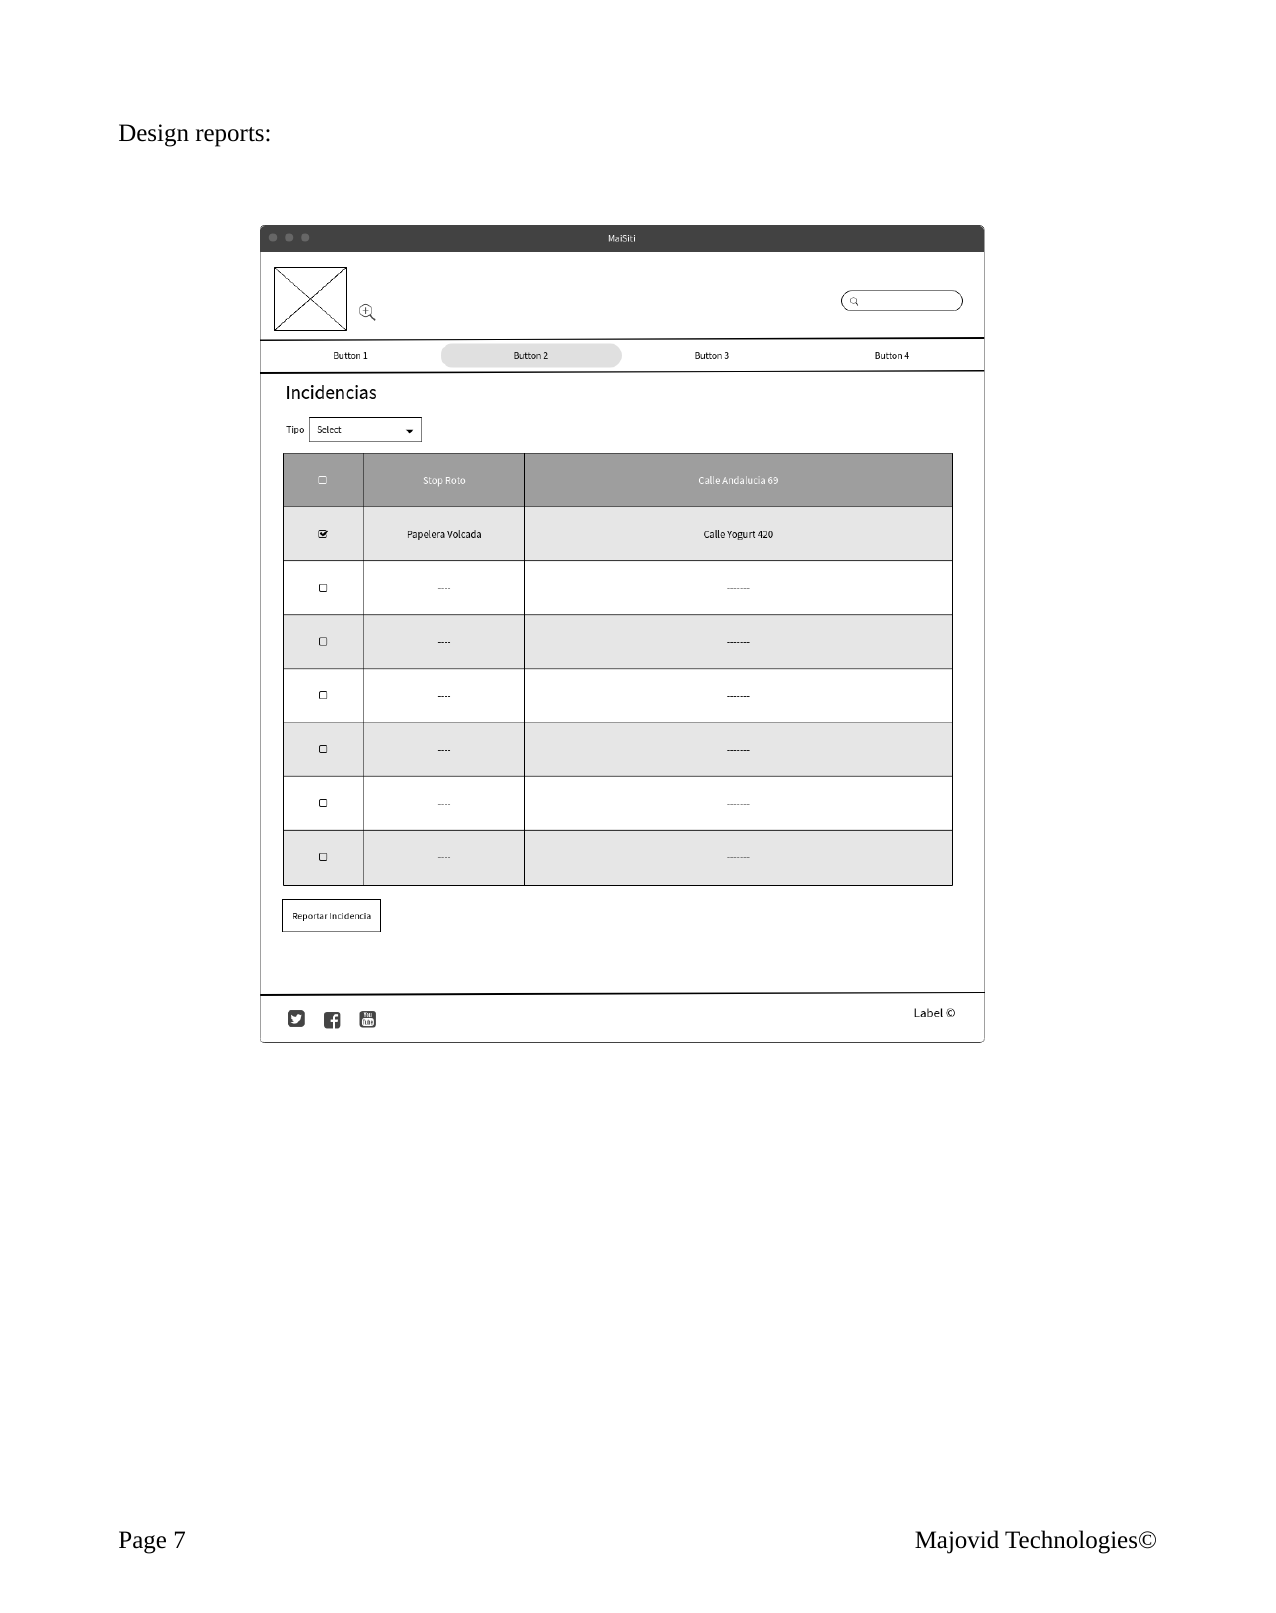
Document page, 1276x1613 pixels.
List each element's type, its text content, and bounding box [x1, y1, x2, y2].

picture [203, 225, 1026, 1131]
text Design reports: [118, 118, 1157, 147]
